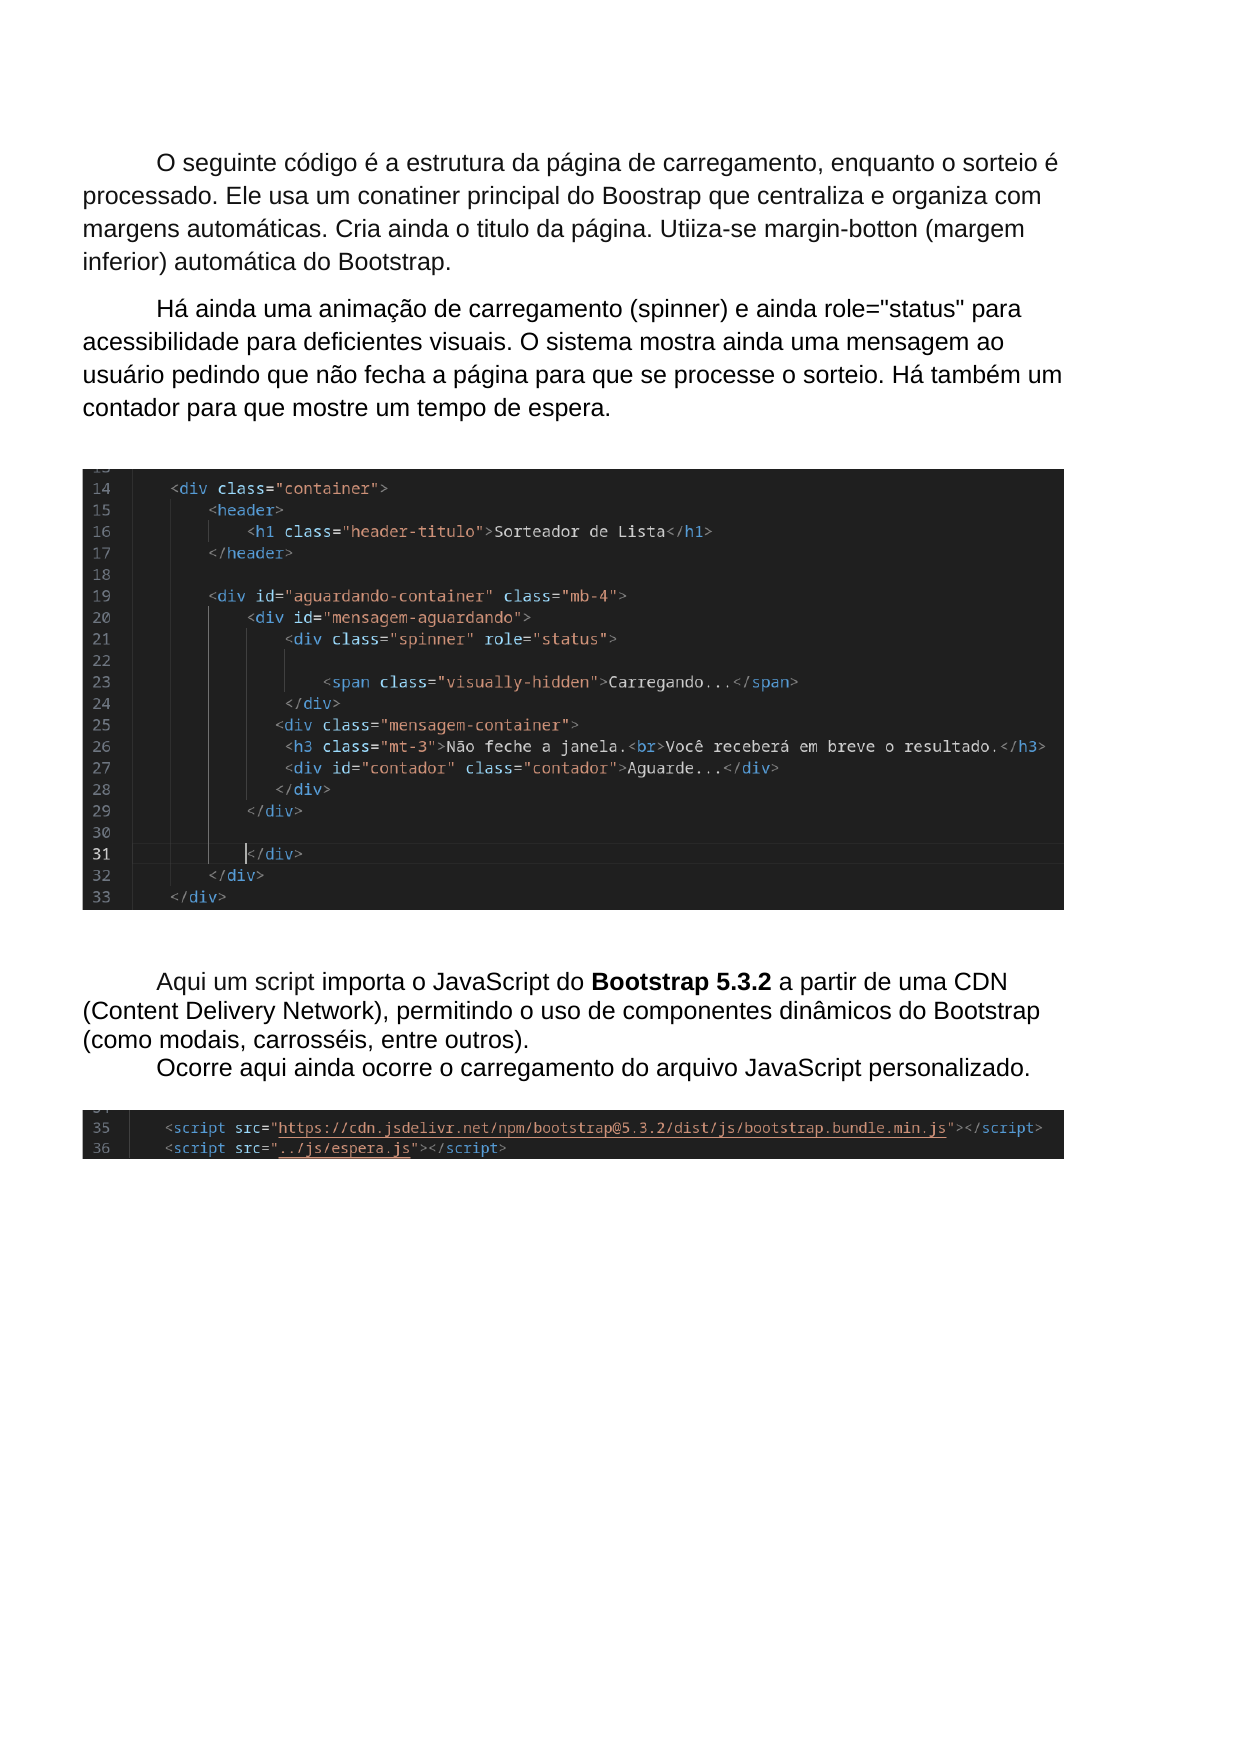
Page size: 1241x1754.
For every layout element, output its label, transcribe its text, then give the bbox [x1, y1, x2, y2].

picture [82, 469, 1064, 910]
text O seguinte código é a estrutura da página de carregamento, enquanto o sorteio é processado. Ele usa um conatiner principal do Boostrap que centraliza e organiza com margens automáticas. Cria ainda o titulo da página. Utiiza-se margin-botton (margem inferior) automática do Bootstrap. [82, 148, 1064, 275]
text Aqui um script importa o JavaScript do Bootstrap 5.3.2 a partir de uma CDN (Content Delivery Network), permitindo o uso de componentes dinâmicos do Bootstrap (como modais, carrosséis, entre outros). [82, 910, 1064, 1053]
text Há ainda uma animação de carregamento (spinner) e ainda role="status" para acessibilidade para deficientes visuais. O sistema mostra ainda uma mensagem ao usuário pedindo que não fecha a página para que se processe o sorteio. Há também um contador para que mostre um tempo de espera. [82, 294, 1064, 422]
text Ocorre aqui ainda ocorre o carregamento do arquivo JavaScript personalizado. [82, 1053, 1064, 1082]
picture [82, 1110, 1064, 1159]
